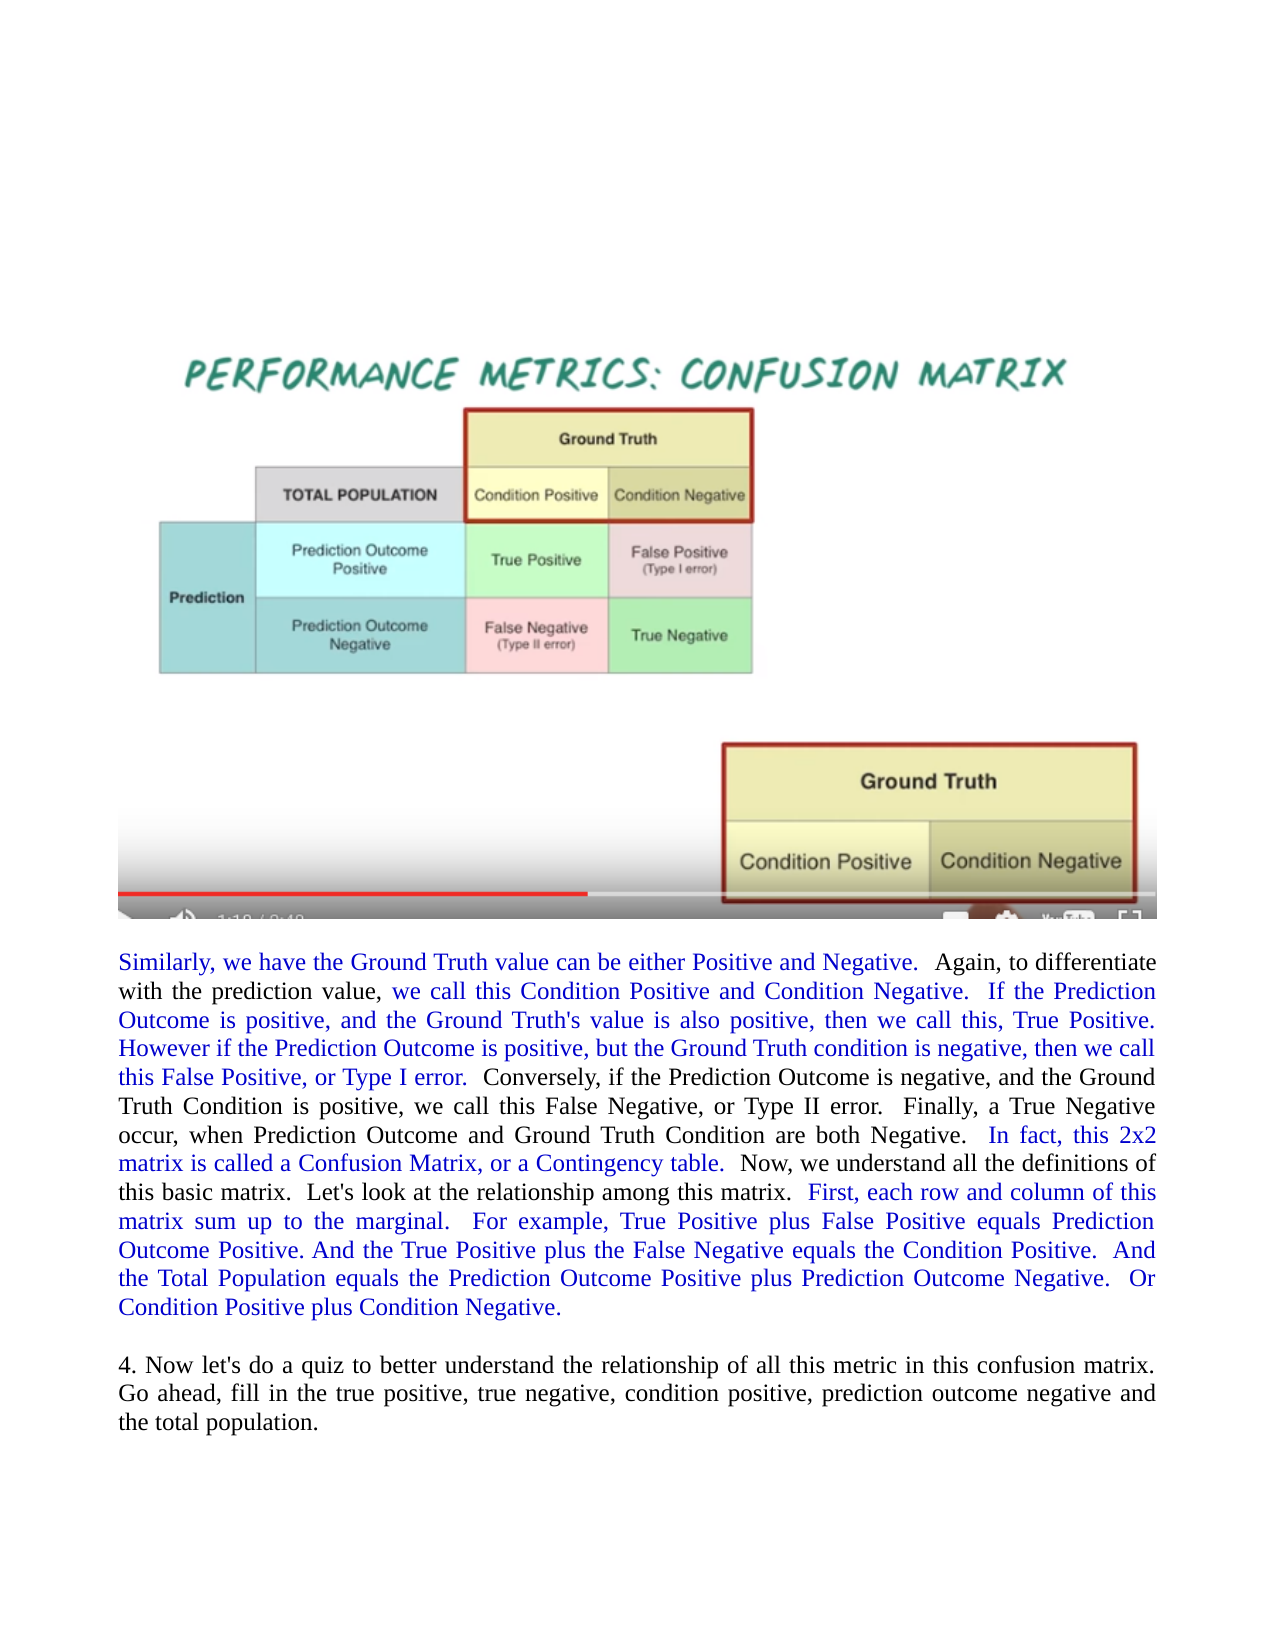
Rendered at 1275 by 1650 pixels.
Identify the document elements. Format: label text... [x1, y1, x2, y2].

text 4. Now let's do a quiz to better understand the relationship of all this metric in this confusion matrix. Go ahead, fill in the true positive, true negative, condition positive, prediction outcome negative and the total population. [118, 1350, 1157, 1436]
picture [118, 348, 1157, 919]
text Similarly, we have the Ground Truth value can be either Positive and Negative. Again, to differentiate with the prediction value, we call this Condition Positive and Condition Negative. If the Prediction Outcome is positive, and the Ground Truth's value is also positive, then we call this, True Positive. However if the Prediction Outcome is positive, but the Ground Truth condition is negative, then we call this False Positive, or Type I error. Conversely, if the Prediction Outcome is negative, and the Ground Truth Condition is positive, we call this False Negative, or Type II error. Finally, a True Negative occur, when Prediction Outcome and Ground Truth Condition are both Negative. In fact, this 2x2 matrix is called a Confusion Matrix, or a Contingency table. Now, we understand all the definitions of this basic matrix. Let's look at the relationship among this matrix. First, each row and column of this matrix sum up to the marginal. For example, True Positive plus False Positive equals Prediction Outcome Positive. And the True Positive plus the False Negative equals the Condition Positive. And the Total Population equals the Prediction Outcome Positive plus Prediction Outcome Negative. Or Condition Positive plus Condition Negative. [118, 947, 1157, 1321]
